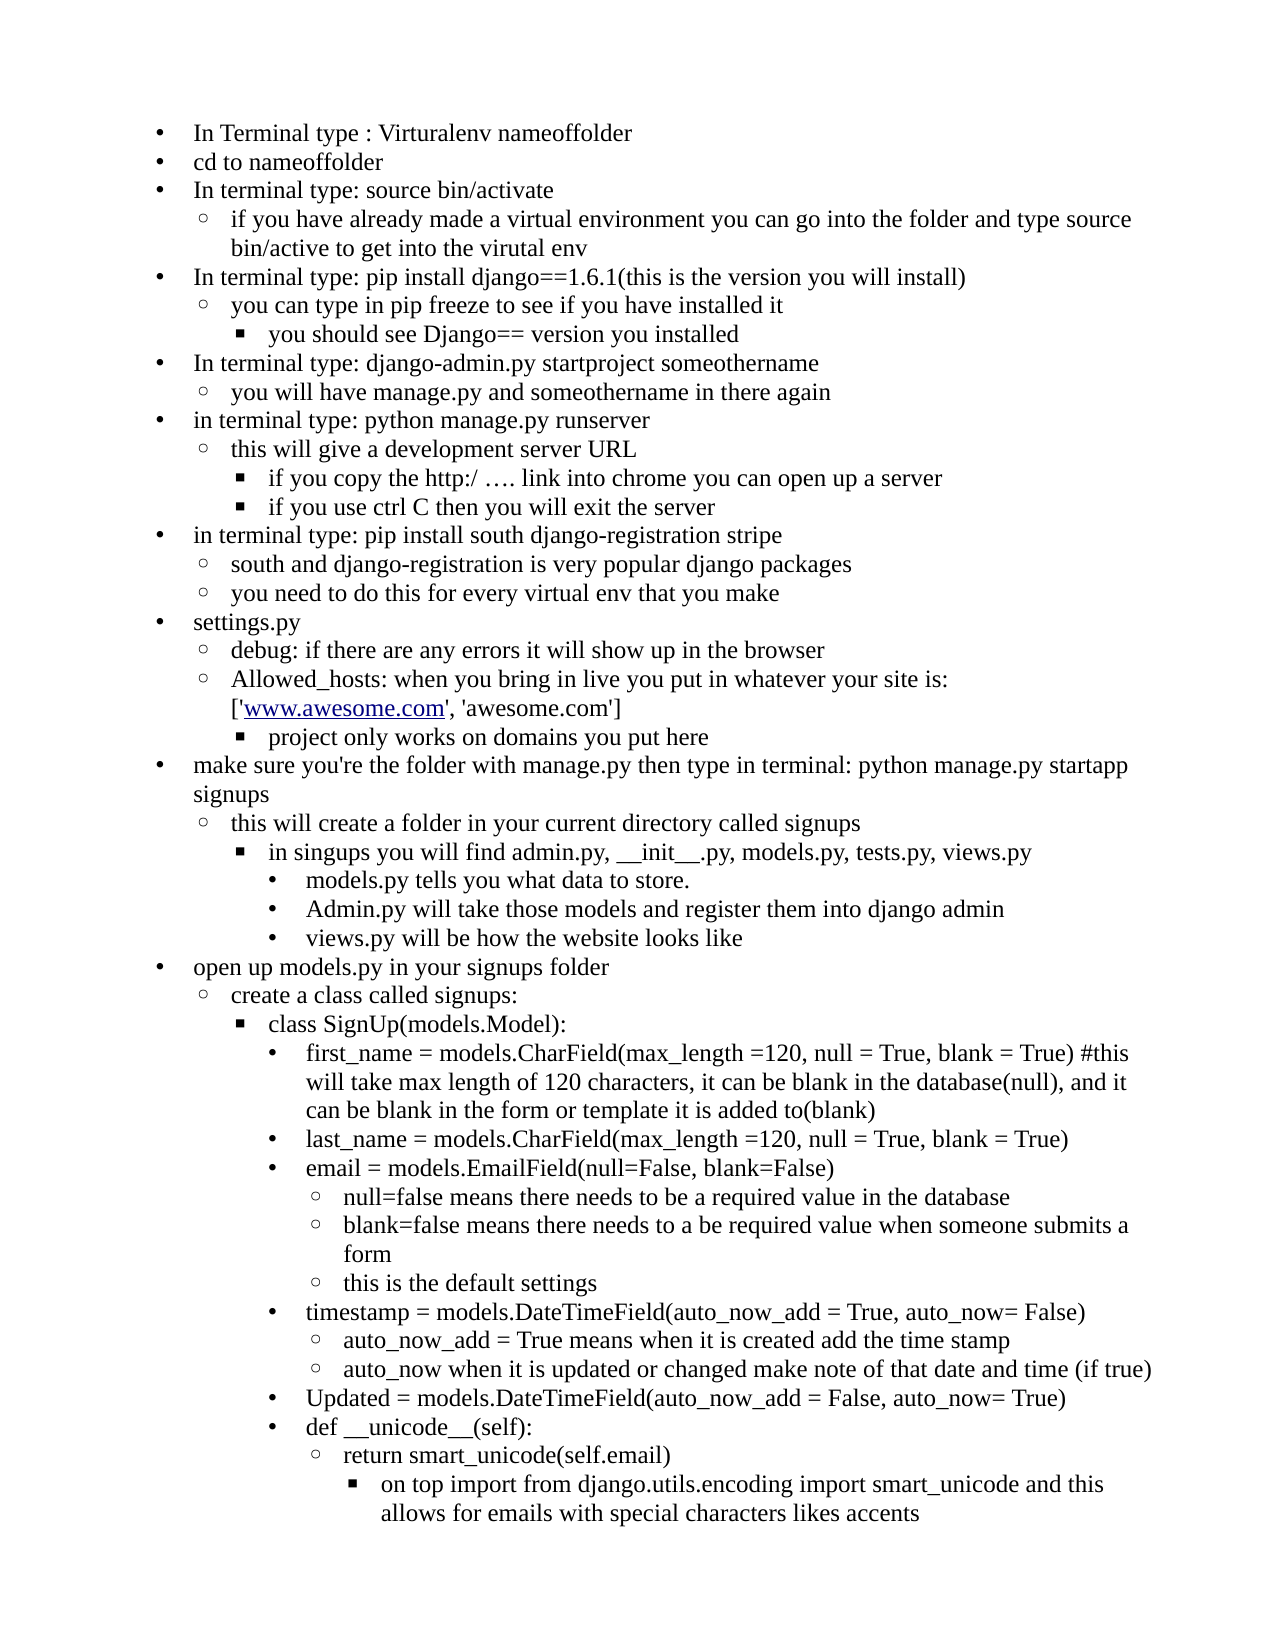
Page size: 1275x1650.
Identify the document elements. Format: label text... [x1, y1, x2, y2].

list settings.py [156, 607, 1157, 636]
list cd to nameoffolder [156, 147, 1157, 176]
list you should see Django== version you installed [231, 319, 1157, 348]
list in singups you will find admin.py, __init__.py, models.py, tests.py, views.py [231, 837, 1157, 866]
list first_name = models.CharField(max_length =120, null = True, blank = True) #this will take max length of 120 characters, it can be blank in the database(null), and it can be blank in the form or template it is added to(blank) [268, 1038, 1157, 1124]
list def __unicode__(self): [268, 1412, 1157, 1441]
list you will have manage.py and someothername in there again [193, 377, 1157, 406]
list open up models.py in your signups folder [156, 952, 1157, 981]
list models.py tells you what data to store. [268, 866, 1157, 894]
list create a class called signups: [193, 981, 1157, 1009]
list this is the default settings [306, 1268, 1157, 1297]
list Admin.py will take those models and register them into django admin [268, 894, 1157, 923]
list timestamp = models.DateTimeField(auto_now_add = True, auto_now= False) [268, 1297, 1157, 1326]
list In terminal type: source bin/activate [156, 176, 1157, 204]
list In terminal type: django-admin.py startproject someothername [156, 348, 1157, 377]
list blank=false means there needs to a be required value when someone submits a form [306, 1211, 1157, 1268]
list email = models.EmailField(null=False, blank=False) [268, 1153, 1157, 1182]
list Allowed_hosts: when you bring in live you put in whatever your site is: ['www.awesome.com', 'awesome.com'] [193, 664, 1157, 722]
list south and django-registration is very popular django packages [193, 549, 1157, 578]
list you can type in pip freeze to see if you have installed it [193, 291, 1157, 319]
list last_name = models.CharField(max_length =120, null = True, blank = True) [268, 1124, 1157, 1153]
list project only works on domains you put here [231, 722, 1157, 751]
list this will give a development server URL [193, 434, 1157, 463]
list null=false means there needs to be a required value in the database [306, 1182, 1157, 1211]
list views.py will be how the website looks like [268, 923, 1157, 952]
list on top import from django.utils.encoding import smart_unicode and this allows for emails with special characters likes accents [343, 1469, 1157, 1527]
list auto_now_add = True means when it is created add the time stamp [306, 1326, 1157, 1354]
list Updated = models.DateTimeField(auto_now_add = False, auto_now= True) [268, 1383, 1157, 1412]
list auto_now when it is updated or changed make note of that date and time (if true) [306, 1354, 1157, 1383]
list if you have already made a virtual environment you can go into the folder and type source bin/active to get into the virutal env [193, 204, 1157, 262]
list In Terminal type : Virturalenv nameoffolder [156, 118, 1157, 147]
list in terminal type: pip install south django-registration stripe [156, 521, 1157, 549]
list make sure you're the folder with manage.py then type in terminal: python manage.py startapp signups [156, 751, 1157, 808]
list class SignUp(models.Model): [231, 1009, 1157, 1038]
list debug: if there are any errors it will show up in the browser [193, 636, 1157, 664]
list in terminal type: python manage.py runserver [156, 406, 1157, 434]
list this will create a folder in your current directory called signups [193, 808, 1157, 837]
list return smart_unicode(self.email) [306, 1441, 1157, 1469]
list if you copy the http:/ …. link into chrome you can open up a server [231, 463, 1157, 492]
list if you use ctrl C then you will exit the server [231, 492, 1157, 521]
list you need to do this for every virtual env that you make [193, 578, 1157, 607]
list In terminal type: pip install django==1.6.1(this is the version you will install) [156, 262, 1157, 291]
